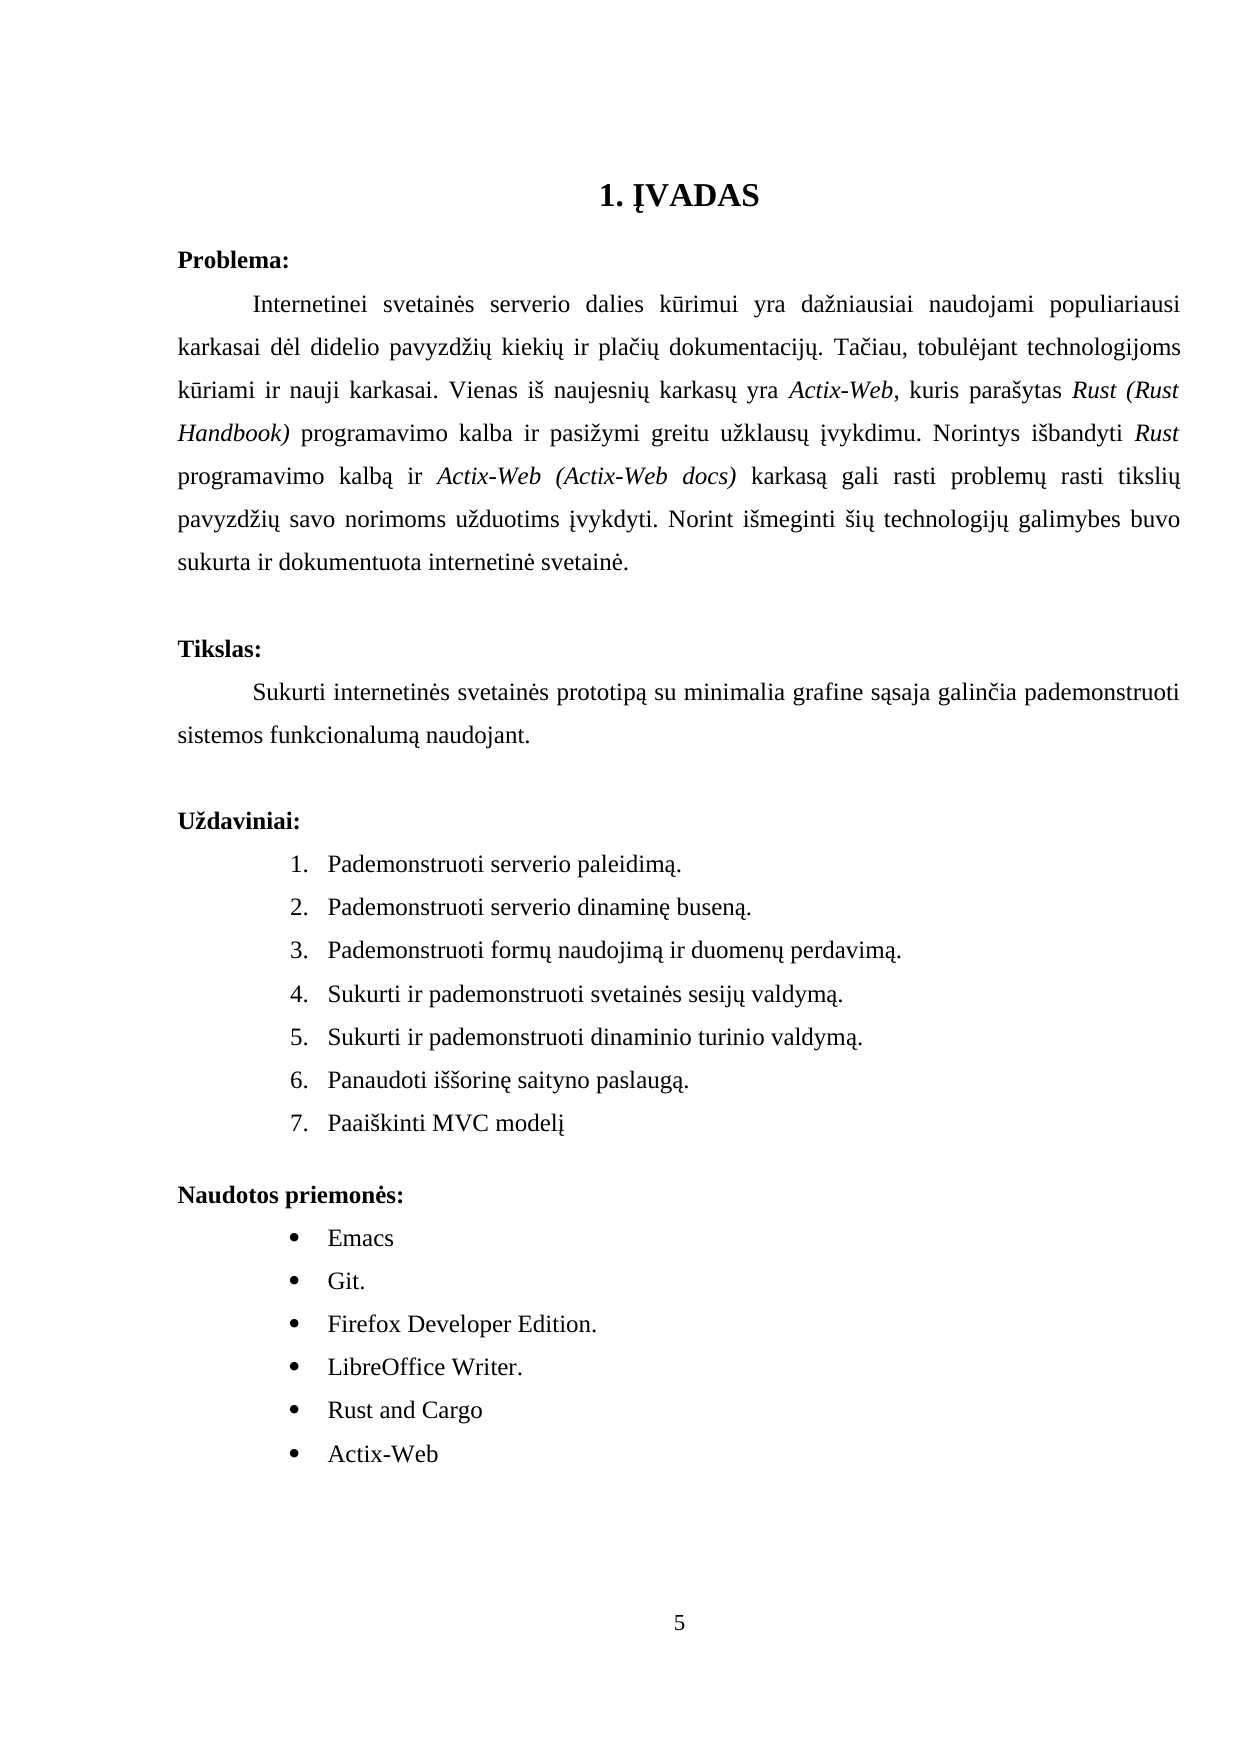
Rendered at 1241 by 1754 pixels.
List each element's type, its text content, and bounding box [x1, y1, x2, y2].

list Pademonstruoti formų naudojimą ir duomenų perdavimą. [290, 936, 1181, 964]
list Sukurti ir pademonstruoti dinaminio turinio valdymą. [290, 1022, 1181, 1051]
list LibreOffice Writer. [290, 1352, 1181, 1381]
list Panaudoti iššorinę saityno paslaugą. [290, 1065, 1181, 1094]
text Internetinei svetainės serverio dalies kūrimui yra dažniausiai naudojami populiariausi karkasai dėl didelio pavyzdžių kiekių ir plačių dokumentacijų. Tačiau, tobulėjant technologijoms kūriami ir nauji karkasai. Vienas iš naujesnių karkasų yra Actix-Web, kuris parašytas Rust (Rust Handbook) programavimo kalba ir pasižymi greitu užklausų įvykdimu. Norintys išbandyti Rust programavimo kalbą ir Actix-Web (Actix-Web docs) karkasą gali rasti problemų rasti tikslių pavyzdžių savo norimoms užduotims įvykdyti. Norint išmeginti šių technologijų galimybes buvo sukurta ir dokumentuota internetinė svetainė. [177, 289, 1181, 576]
list Pademonstruoti serverio dinaminę buseną. [290, 892, 1181, 921]
list Sukurti ir pademonstruoti svetainės sesijų valdymą. [290, 979, 1181, 1007]
subtitle . ĮVADAS [177, 176, 1181, 214]
text Uždaviniai: [177, 806, 1181, 835]
list Paaiškinti MVC modelį [290, 1108, 1181, 1137]
list Firefox Developer Edition. [290, 1309, 1181, 1338]
list Rust and Cargo [290, 1396, 1181, 1424]
text Sukurti internetinės svetainės prototipą su minimalia grafine sąsaja galinčia pademonstruoti sistemos funkcionalumą naudojant. [177, 677, 1181, 749]
text Problema: [177, 246, 1181, 274]
list Pademonstruoti serverio paleidimą. [290, 849, 1181, 878]
text Tikslas: [177, 634, 1181, 662]
list Emacs [290, 1223, 1181, 1252]
list Git. [290, 1266, 1181, 1295]
text Naudotos priemonės: [177, 1180, 1181, 1209]
list Actix-Web [290, 1439, 1181, 1467]
